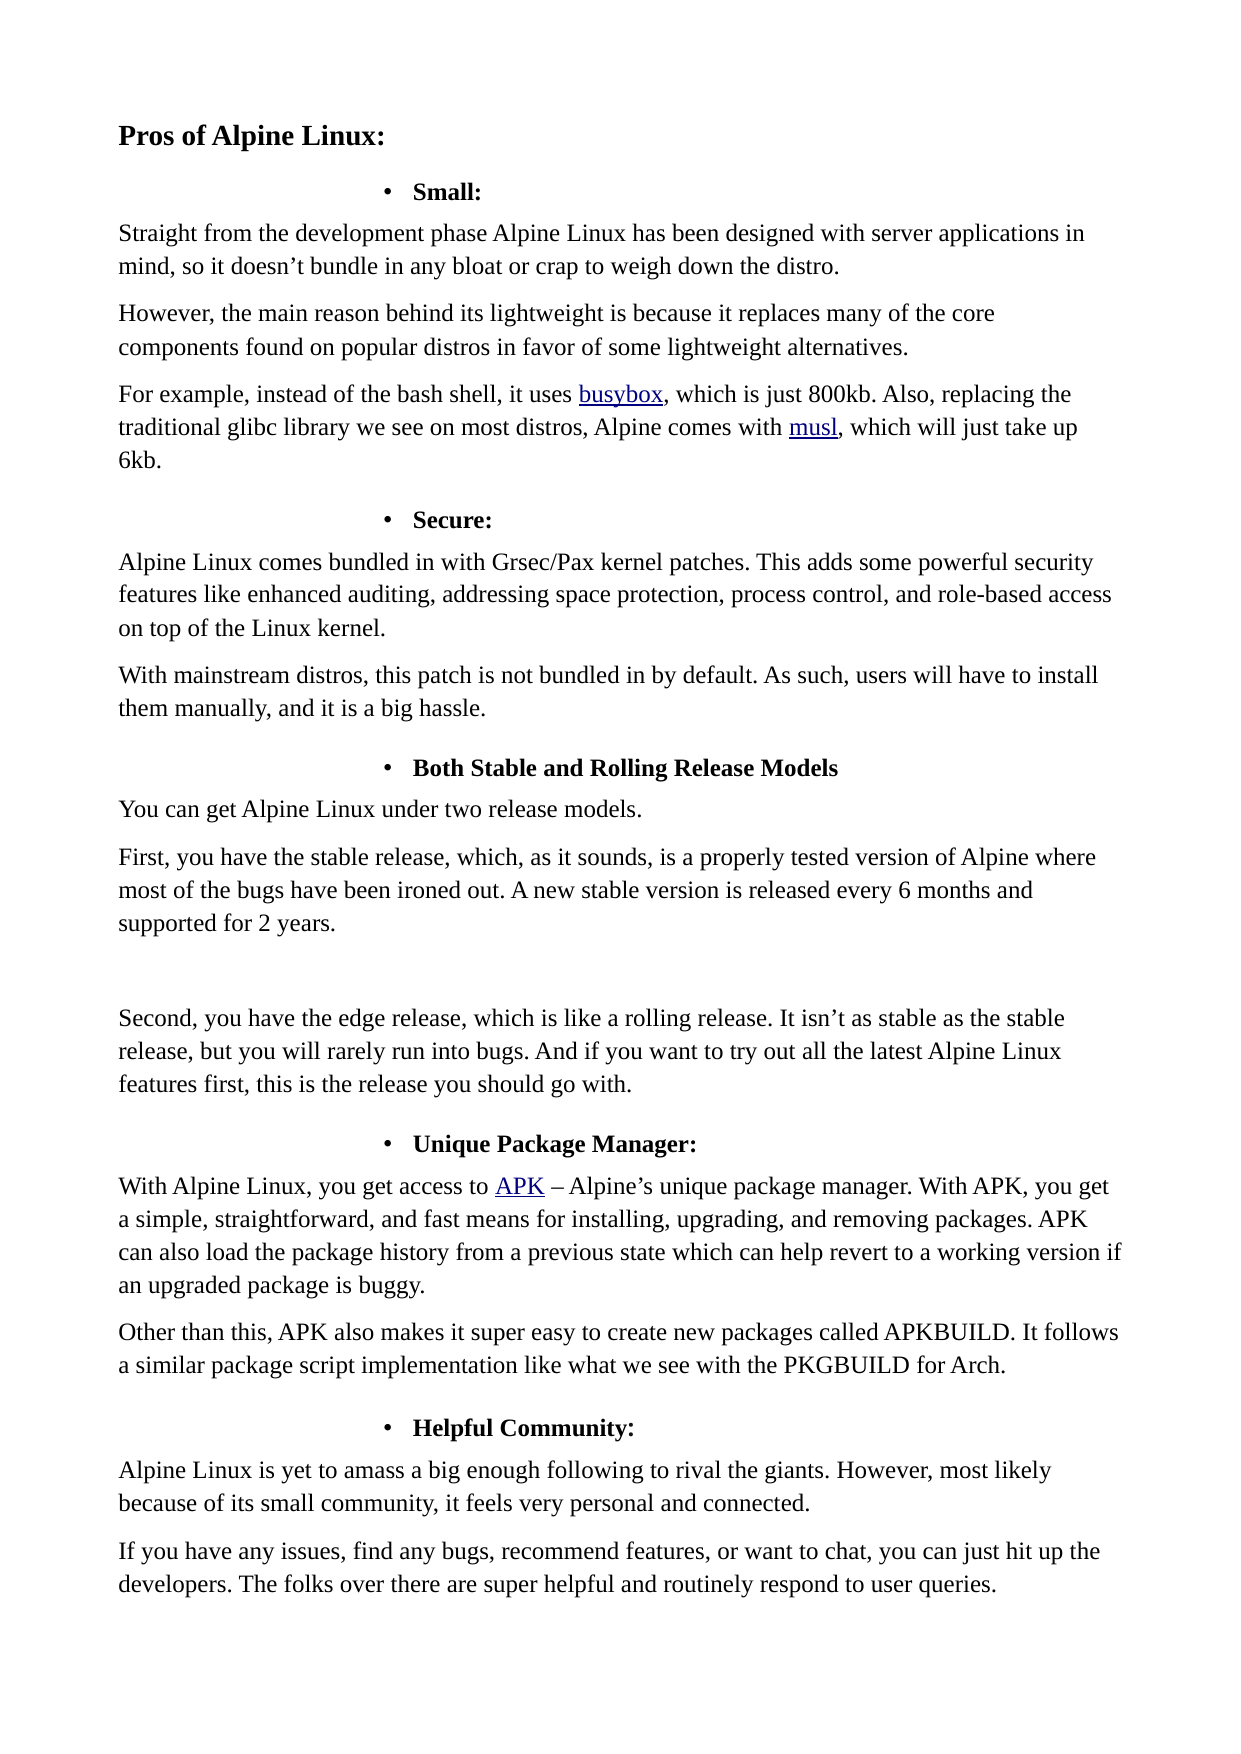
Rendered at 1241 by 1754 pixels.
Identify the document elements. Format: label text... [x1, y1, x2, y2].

text For example, instead of the bash shell, it uses busybox, which is just 800kb. Also, replacing the traditional glibc library we see on most distros, Alpine comes with musl, which will just take up 6kb. [118, 379, 1122, 474]
text Alpine Linux comes bundled in with Grsec/Pax kernel patches. This adds some powerful security features like enhanced auditing, addressing space protection, process control, and role-based access on top of the Linux kernel. [118, 547, 1122, 641]
text With mainstream distros, this patch is not bundled in by default. As such, users will have to install them manually, and it is a big hassle. [118, 660, 1122, 722]
subtitle Pros of Alpine Linux: [118, 118, 1122, 152]
text If you have any issues, find any bugs, recommend features, or want to chat, you can just hit up the developers. The folks over there are super helpful and routinely respond to user queries. [118, 1536, 1122, 1598]
text First, you have the stable release, which, as it sounds, is a properly tested version of Alpine where most of the bugs have been ironed out. A new stable version is released every 6 months and supported for 2 years. [118, 842, 1122, 937]
text Second, you have the edge release, which is like a rolling release. It isn’t as stable as the stable release, but you will rarely run into bugs. And if you want to try out all the latest Alpine Linux features first, this is the release you should go with. [118, 1003, 1122, 1098]
text With Alpine Linux, you get access to APK – Alpine’s unique package manager. With APK, you get a simple, straightforward, and fast means for installing, upgrading, and removing packages. APK can also load the package history from a previous state which can help revert to a working version if an upgraded package is buggy. [118, 1171, 1122, 1299]
subtitle Both Stable and Rolling Release Models [383, 753, 1122, 782]
subtitle Secure: [383, 505, 1122, 534]
text You can get Alpine Linux under two release models. [118, 794, 1122, 823]
subtitle Small: [383, 177, 1122, 205]
text Straight from the development phase Alpine Linux has been designed with server applications in mind, so it doesn’t bundle in any bloat or crap to weigh down the distro. [118, 218, 1122, 280]
text However, the main reason behind its lightweight is because it replaces many of the core components found on popular distros in favor of some lightweight alternatives. [118, 298, 1122, 360]
text Other than this, APK also makes it super easy to create new packages called APKBUILD. It follows a similar package script implementation like what we see with the PKGBUILD for Arch. [118, 1317, 1122, 1379]
subtitle Unique Package Manager: [383, 1129, 1122, 1158]
subtitle Helpful Community: [383, 1411, 1122, 1443]
text Alpine Linux is yet to amass a big enough following to rival the giants. However, most likely because of its small community, it feels very personal and connected. [118, 1456, 1122, 1517]
